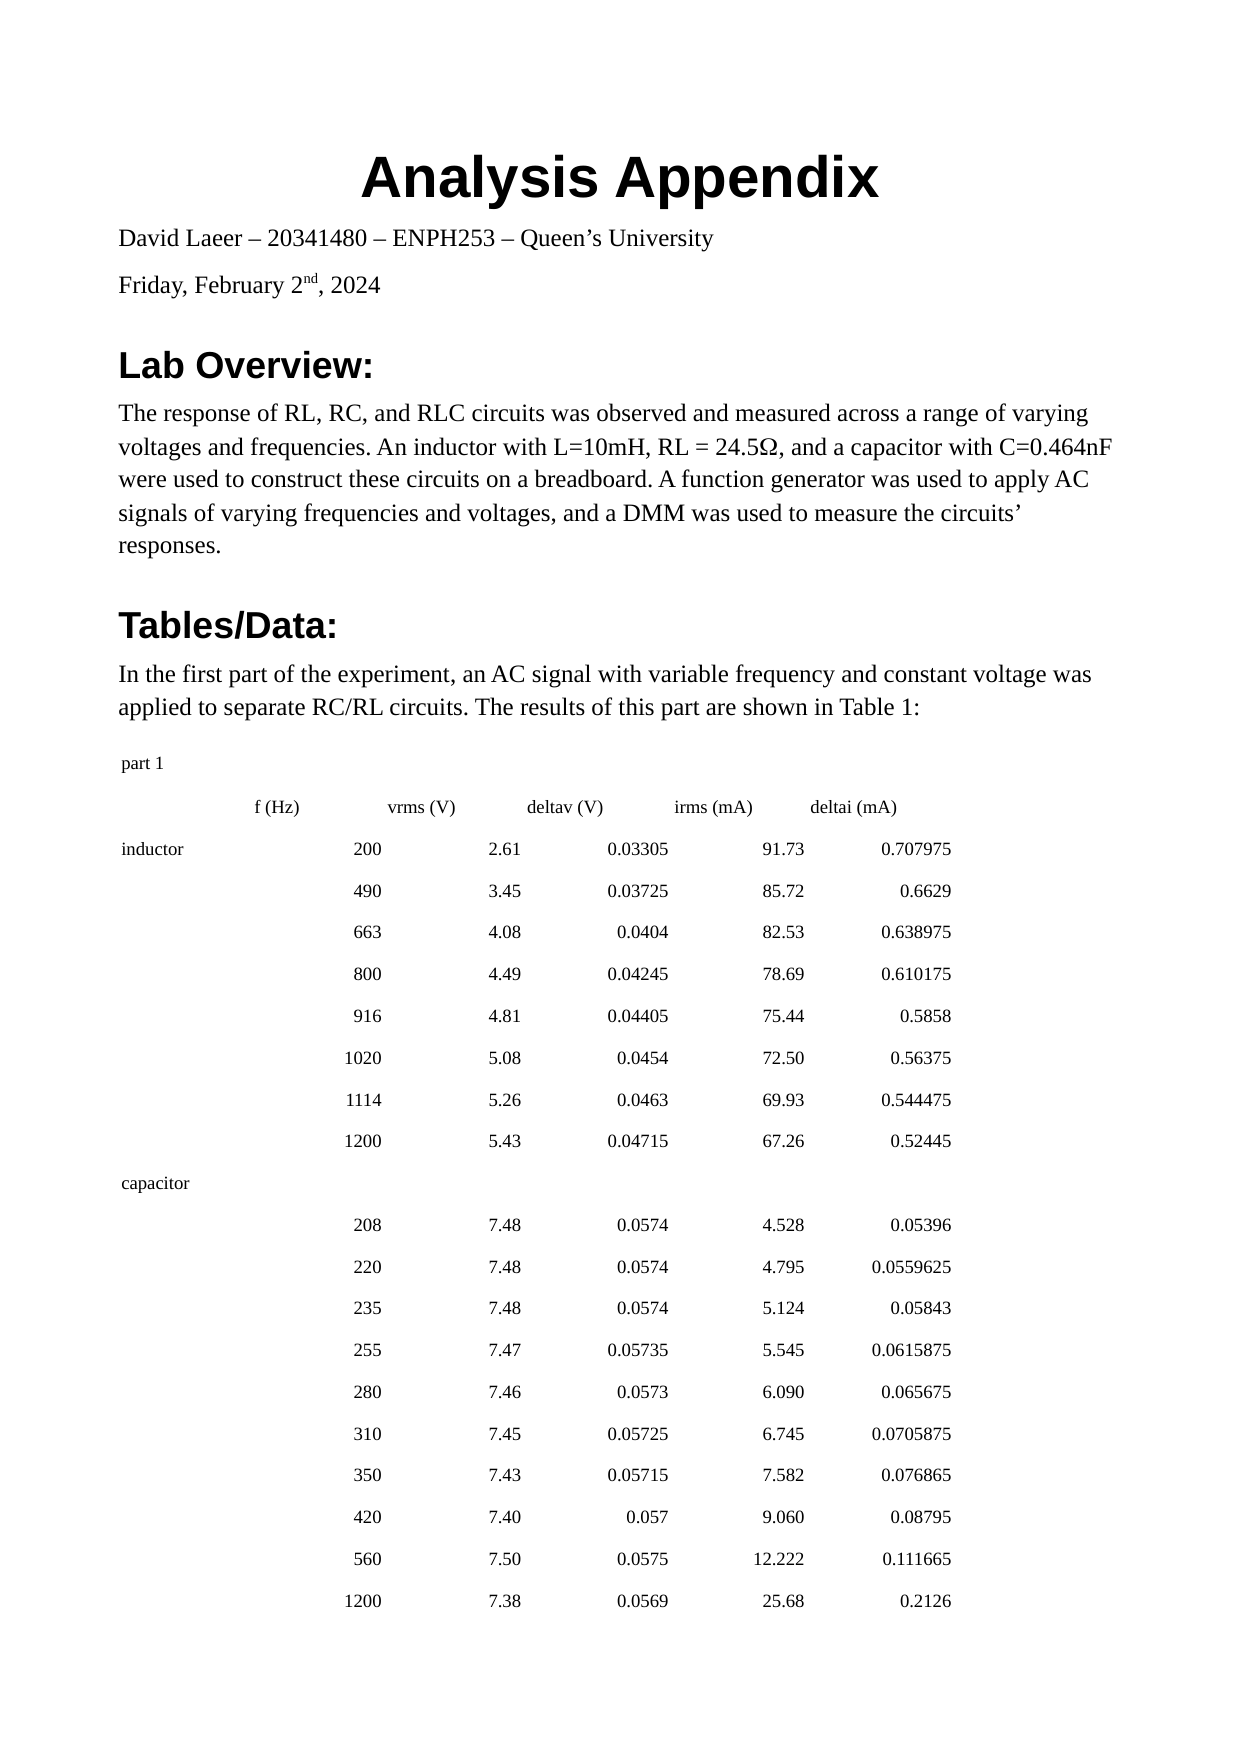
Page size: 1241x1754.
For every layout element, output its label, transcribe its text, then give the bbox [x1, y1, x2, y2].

table_header [251, 740, 384, 786]
table_cell capacitor [118, 1162, 251, 1204]
table_cell vrms (V) [384, 786, 524, 828]
table_cell [118, 1329, 251, 1371]
table_cell 0.0404 [524, 911, 671, 953]
table_cell 916 [251, 995, 384, 1037]
table_cell 0.0574 [524, 1287, 671, 1329]
table_cell [251, 1162, 384, 1204]
table_cell 0.08795 [807, 1496, 954, 1538]
table_cell 800 [251, 953, 384, 995]
table_cell 0.0574 [524, 1204, 671, 1245]
table_cell [118, 1371, 251, 1412]
table_cell 67.26 [671, 1120, 807, 1162]
table_cell [118, 953, 251, 995]
table_cell [671, 1162, 807, 1204]
table_cell 200 [251, 828, 384, 869]
table_header [524, 740, 671, 786]
table_cell 1020 [251, 1037, 384, 1078]
table_header [671, 740, 807, 786]
table_cell 9.060 [671, 1496, 807, 1538]
table_cell [118, 911, 251, 953]
table_cell 6.745 [671, 1413, 807, 1454]
table_cell [118, 1204, 251, 1245]
table_cell 0.638975 [807, 911, 954, 953]
table_cell 7.582 [671, 1454, 807, 1496]
subtitle Lab Overview: [118, 343, 1122, 386]
table_cell 7.46 [384, 1371, 524, 1412]
table_cell 350 [251, 1454, 384, 1496]
table_cell [118, 1413, 251, 1454]
table_cell 560 [251, 1538, 384, 1579]
table_cell 0.707975 [807, 828, 954, 869]
table_cell [118, 1538, 251, 1579]
table_cell 4.528 [671, 1204, 807, 1245]
table_cell 0.0463 [524, 1078, 671, 1120]
table_cell [118, 1580, 251, 1623]
table_cell 0.52445 [807, 1120, 954, 1162]
text David Laeer – 20341480 – ENPH253 – Queen’s University [118, 223, 1122, 251]
table_cell [118, 1245, 251, 1287]
table_cell 663 [251, 911, 384, 953]
table_cell 0.04715 [524, 1120, 671, 1162]
table_cell 420 [251, 1496, 384, 1538]
table_cell 0.0559625 [807, 1245, 954, 1287]
table_cell 5.08 [384, 1037, 524, 1078]
table_cell 0.0615875 [807, 1329, 954, 1371]
table_cell 6.090 [671, 1371, 807, 1412]
table_cell 0.0454 [524, 1037, 671, 1078]
table_cell 208 [251, 1204, 384, 1245]
table_cell 1114 [251, 1078, 384, 1120]
table_cell irms (mA) [671, 786, 807, 828]
table_cell 7.48 [384, 1204, 524, 1245]
table_cell f (Hz) [251, 786, 384, 828]
table_cell 0.0569 [524, 1580, 671, 1623]
table_cell [118, 1454, 251, 1496]
table_cell [118, 870, 251, 911]
table_cell 0.56375 [807, 1037, 954, 1078]
table_cell 7.47 [384, 1329, 524, 1371]
table_cell 0.0573 [524, 1371, 671, 1412]
table_cell 25.68 [671, 1580, 807, 1623]
table_cell 0.0574 [524, 1245, 671, 1287]
table_cell 0.610175 [807, 953, 954, 995]
table_cell 1200 [251, 1120, 384, 1162]
table_cell 0.544475 [807, 1078, 954, 1120]
table_cell 0.111665 [807, 1538, 954, 1579]
table_cell 0.03725 [524, 870, 671, 911]
table_cell 235 [251, 1287, 384, 1329]
table_cell 5.545 [671, 1329, 807, 1371]
table_cell 12.222 [671, 1538, 807, 1579]
table_header [807, 740, 954, 786]
table_cell 78.69 [671, 953, 807, 995]
table_cell 69.93 [671, 1078, 807, 1120]
table_cell 4.49 [384, 953, 524, 995]
table_cell [524, 1162, 671, 1204]
table_cell 0.05735 [524, 1329, 671, 1371]
table_cell 0.5858 [807, 995, 954, 1037]
table_cell 82.53 [671, 911, 807, 953]
table_cell 0.05396 [807, 1204, 954, 1245]
table_cell 91.73 [671, 828, 807, 869]
table_cell 75.44 [671, 995, 807, 1037]
subtitle Tables/Data: [118, 603, 1122, 646]
table_cell 255 [251, 1329, 384, 1371]
table_cell inductor [118, 828, 251, 869]
table_cell 0.04405 [524, 995, 671, 1037]
table_cell 0.05725 [524, 1413, 671, 1454]
table_cell 7.45 [384, 1413, 524, 1454]
table_cell 0.6629 [807, 870, 954, 911]
table_cell 1200 [251, 1580, 384, 1623]
table_cell 3.45 [384, 870, 524, 911]
title Analysis Appendix [118, 143, 1122, 210]
table_cell 0.076865 [807, 1454, 954, 1496]
table_cell 85.72 [671, 870, 807, 911]
table_cell 0.05843 [807, 1287, 954, 1329]
table_cell 5.43 [384, 1120, 524, 1162]
table_cell 280 [251, 1371, 384, 1412]
table_cell 5.26 [384, 1078, 524, 1120]
table_cell 7.38 [384, 1580, 524, 1623]
table_cell [118, 1287, 251, 1329]
table_cell 0.0575 [524, 1538, 671, 1579]
table_cell [118, 1037, 251, 1078]
table_cell 0.057 [524, 1496, 671, 1538]
table_cell 5.124 [671, 1287, 807, 1329]
table_cell [118, 1496, 251, 1538]
table_cell 7.48 [384, 1287, 524, 1329]
table_cell 490 [251, 870, 384, 911]
table_cell deltav (V) [524, 786, 671, 828]
table_cell 7.48 [384, 1245, 524, 1287]
table_cell 72.50 [671, 1037, 807, 1078]
table_cell 0.065675 [807, 1371, 954, 1412]
table_cell deltai (mA) [807, 786, 954, 828]
table_cell [118, 995, 251, 1037]
table_cell 4.08 [384, 911, 524, 953]
table_cell 0.03305 [524, 828, 671, 869]
table_header [384, 740, 524, 786]
table_cell 7.50 [384, 1538, 524, 1579]
table_cell 7.40 [384, 1496, 524, 1538]
text In the first part of the experiment, an AC signal with variable frequency and constant voltage was applied to separate RC/RL circuits. The results of this part are shown in Table 1: [118, 659, 1122, 721]
table_cell 220 [251, 1245, 384, 1287]
table_cell 4.795 [671, 1245, 807, 1287]
table_cell 0.0705875 [807, 1413, 954, 1454]
table_cell [118, 786, 251, 828]
table_cell 0.05715 [524, 1454, 671, 1496]
text The response of RL, RC, and RLC circuits was observed and measured across a range of varying voltages and frequencies. An inductor with L=10mH, RL = 24.5, and a capacitor with C=0.464nF were used to construct these circuits on a breadboard. A function generator was used to apply AC signals of varying frequencies and voltages, and a DMM was used to measure the circuits’ responses. [118, 398, 1122, 559]
text Friday, February 2nd, 2024 [118, 270, 1122, 299]
table_cell [118, 1120, 251, 1162]
table_header part 1 [118, 740, 251, 786]
table_cell 2.61 [384, 828, 524, 869]
table_cell [807, 1162, 954, 1204]
table_cell [118, 1078, 251, 1120]
table_cell 7.43 [384, 1454, 524, 1496]
table_cell [384, 1162, 524, 1204]
table_cell 4.81 [384, 995, 524, 1037]
table_cell 0.04245 [524, 953, 671, 995]
table_cell 310 [251, 1413, 384, 1454]
table_cell 0.2126 [807, 1580, 954, 1623]
